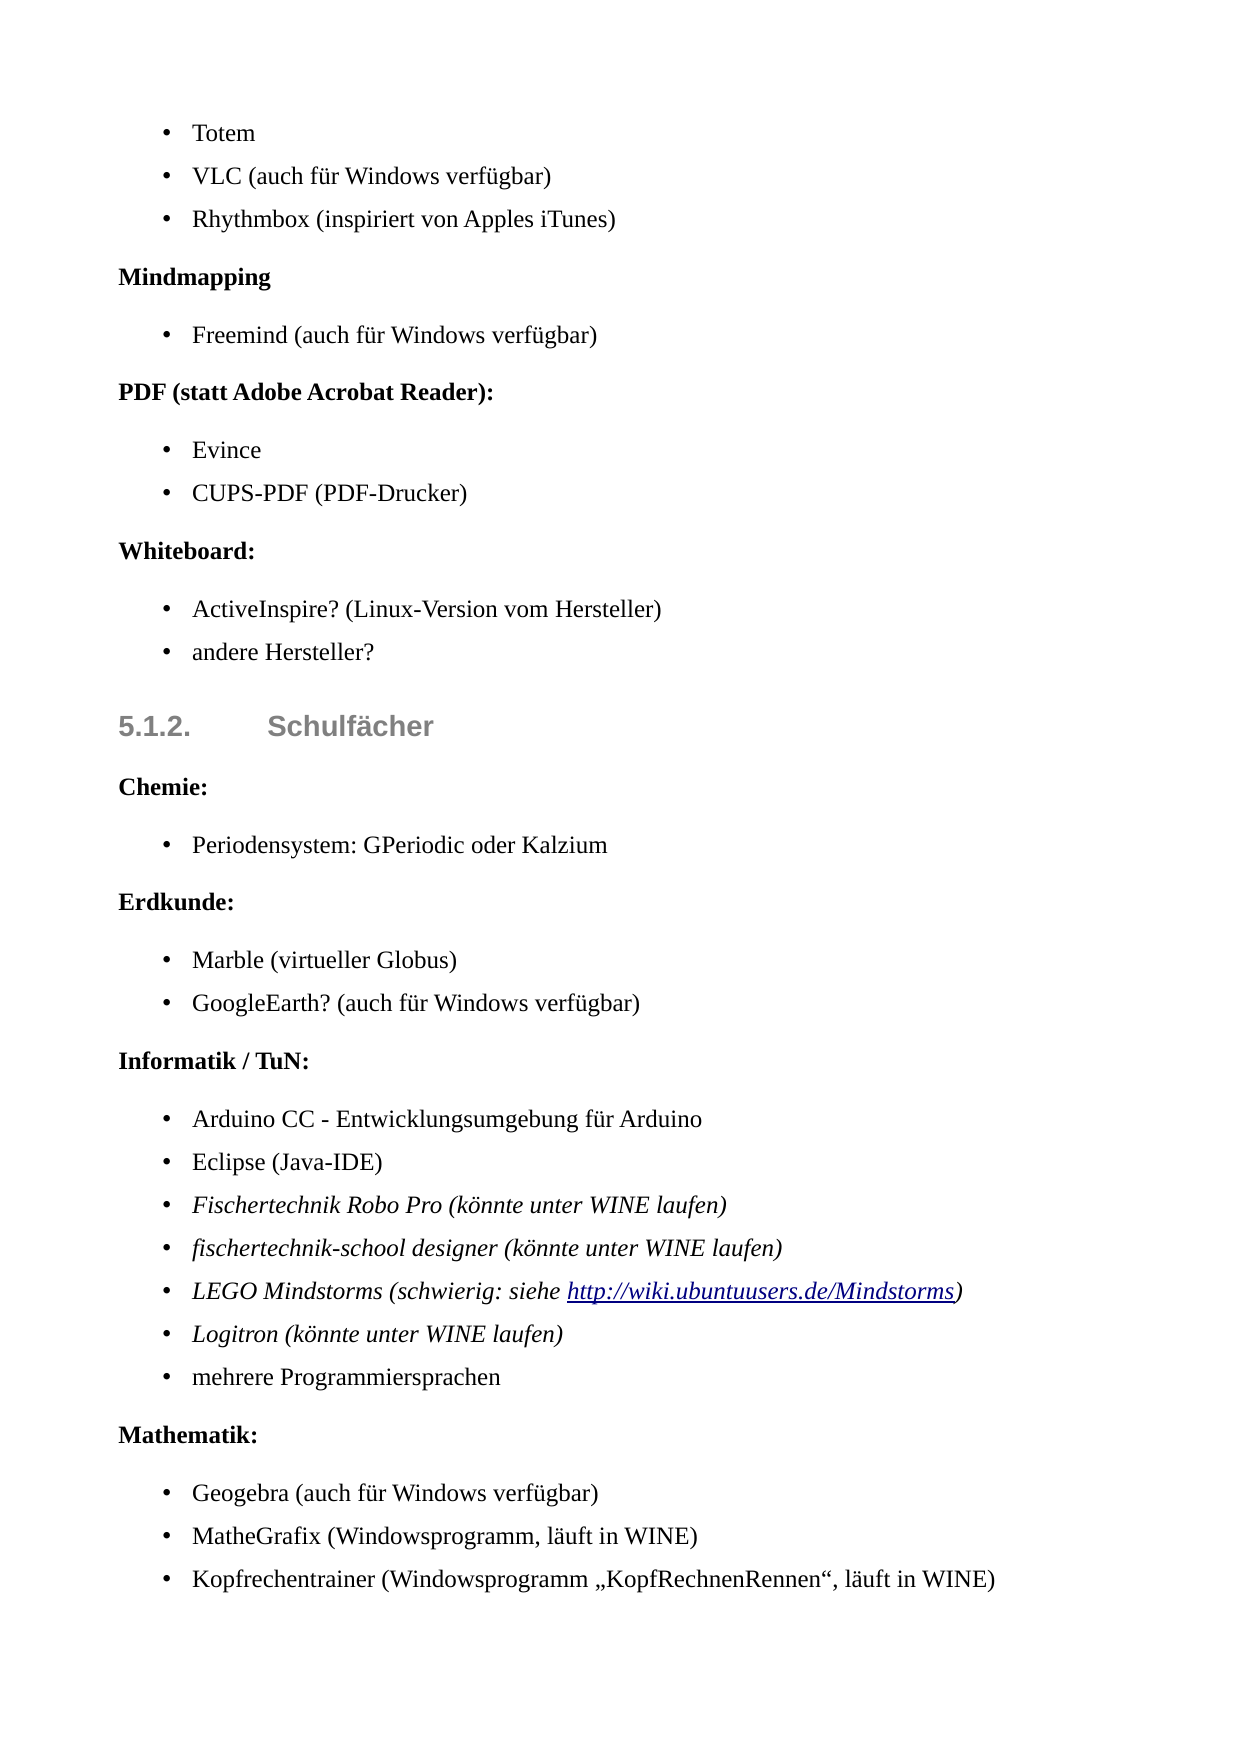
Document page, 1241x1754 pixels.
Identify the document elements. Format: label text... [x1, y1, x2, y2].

list CUPS-PDF (PDF-Drucker) [162, 478, 1122, 507]
text Whiteboard: [118, 536, 1122, 565]
list Freemind (auch für Windows verfügbar) [162, 320, 1122, 348]
list Totem [162, 118, 1122, 147]
text Erdkunde: [118, 887, 1122, 916]
text Mathematik: [118, 1420, 1122, 1449]
list Evince [162, 435, 1122, 464]
list Arduino CC - Entwicklungsumgebung für Arduino [162, 1104, 1122, 1132]
list Eclipse (Java-IDE) [162, 1147, 1122, 1176]
text PDF (statt Adobe Acrobat Reader): [118, 377, 1122, 406]
list mehrere Programmiersprachen [162, 1362, 1122, 1391]
list LEGO Mindstorms (schwierig: siehe ​http://wiki.ubuntuusers.de/Mindstorms) [162, 1276, 1122, 1305]
list Geogebra (auch für Windows verfügbar) [162, 1478, 1122, 1507]
list Marble (virtueller Globus) [162, 945, 1122, 974]
list Kopfrechentrainer (Windowsprogramm „KopfRechnenRennen“, läuft in WINE) [162, 1564, 1122, 1593]
subtitle Schulfächer [118, 709, 1122, 743]
text Informatik / TuN: [118, 1046, 1122, 1075]
list ActiveInspire? (Linux-Version vom Hersteller) [162, 594, 1122, 622]
list MatheGrafix (Windowsprogramm, läuft in WINE) [162, 1521, 1122, 1550]
list Fischertechnik Robo Pro (könnte unter WINE laufen) [162, 1190, 1122, 1219]
list Rhythmbox (inspiriert von Apples iTunes) [162, 204, 1122, 233]
text Mindmapping [118, 262, 1122, 291]
list fischertechnik-school designer (könnte unter WINE laufen) [162, 1233, 1122, 1262]
list VLC (auch für Windows verfügbar) [162, 161, 1122, 190]
list GoogleEarth? (auch für Windows verfügbar) [162, 988, 1122, 1017]
list andere Hersteller? [162, 637, 1122, 666]
list Logitron (könnte unter WINE laufen) [162, 1319, 1122, 1348]
text Chemie: [118, 772, 1122, 801]
list Periodensystem: GPeriodic oder Kalzium [162, 830, 1122, 858]
